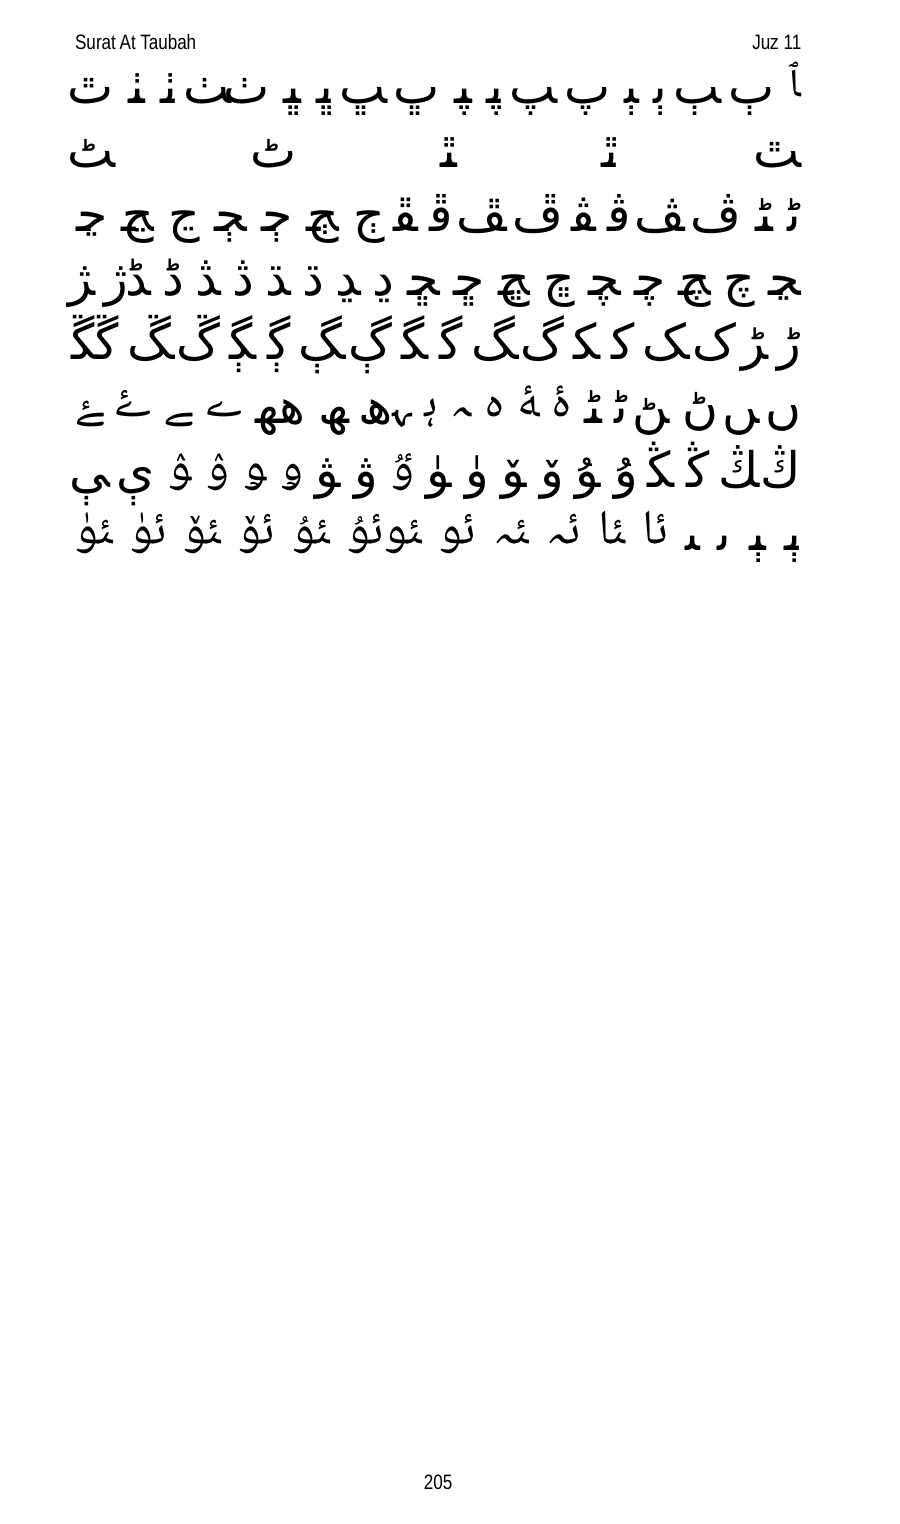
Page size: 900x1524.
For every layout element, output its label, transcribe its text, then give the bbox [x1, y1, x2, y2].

text ﭨ ﭩ ﭪ ﭫ ﭬ ﭭ ﭮ ﭯ ﭰ ﭱ ﭲ ﭳ ﭴ ﭵ ﭶ ﭷ ﭸ ﭹ ﭺ ﭻ ﭼ ﭽ ﭾ ﭿ ﮀ ﮁ ﮂ ﮃ ﮄ ﮅ ﮆ ﮇ ﮈ ﮉﮊ ﮋ ﮌ ﮍ ﮎ ﮏ ﮐ ﮑ ﮒ ﮓ ﮔ ﮕ ﮖ ﮗ ﮘ ﮙ ﮚ ﮛ ﮜﮝ ﮞ ﮟ ﮠ ﮡ ﮢ ﮣ ﮤ ﮥ ﮦ ﮧ ﮨ ﮩﮪ ﮫ ﮬﮭ ﮮ ﮯ ﮰ ﮱ ﯓ ﯔ ﯕ ﯖ ﯗ ﯘ ﯙ ﯚ ﯛ ﯜ ﯝ ﯞ ﯟ ﯠ ﯡ ﯢ ﯣ ﯤ ﯥ ﯦ ﯧ ﯨ ﯩ ﯪ ﯫ ﯬ ﯭ ﯮ ﯯﯰ ﯱ ﯲ ﯳ ﯴ ﯵ [75, 188, 801, 571]
text ﭑ ﭒ ﭓ ﭔ ﭕ ﭖ ﭗ ﭘ ﭙ ﭚ ﭛ ﭜ ﭝ ﭞﭟ ﭠ ﭡ ﭢ ﭣ ﭤ ﭥ ﭦ ﭧ [75, 60, 801, 188]
